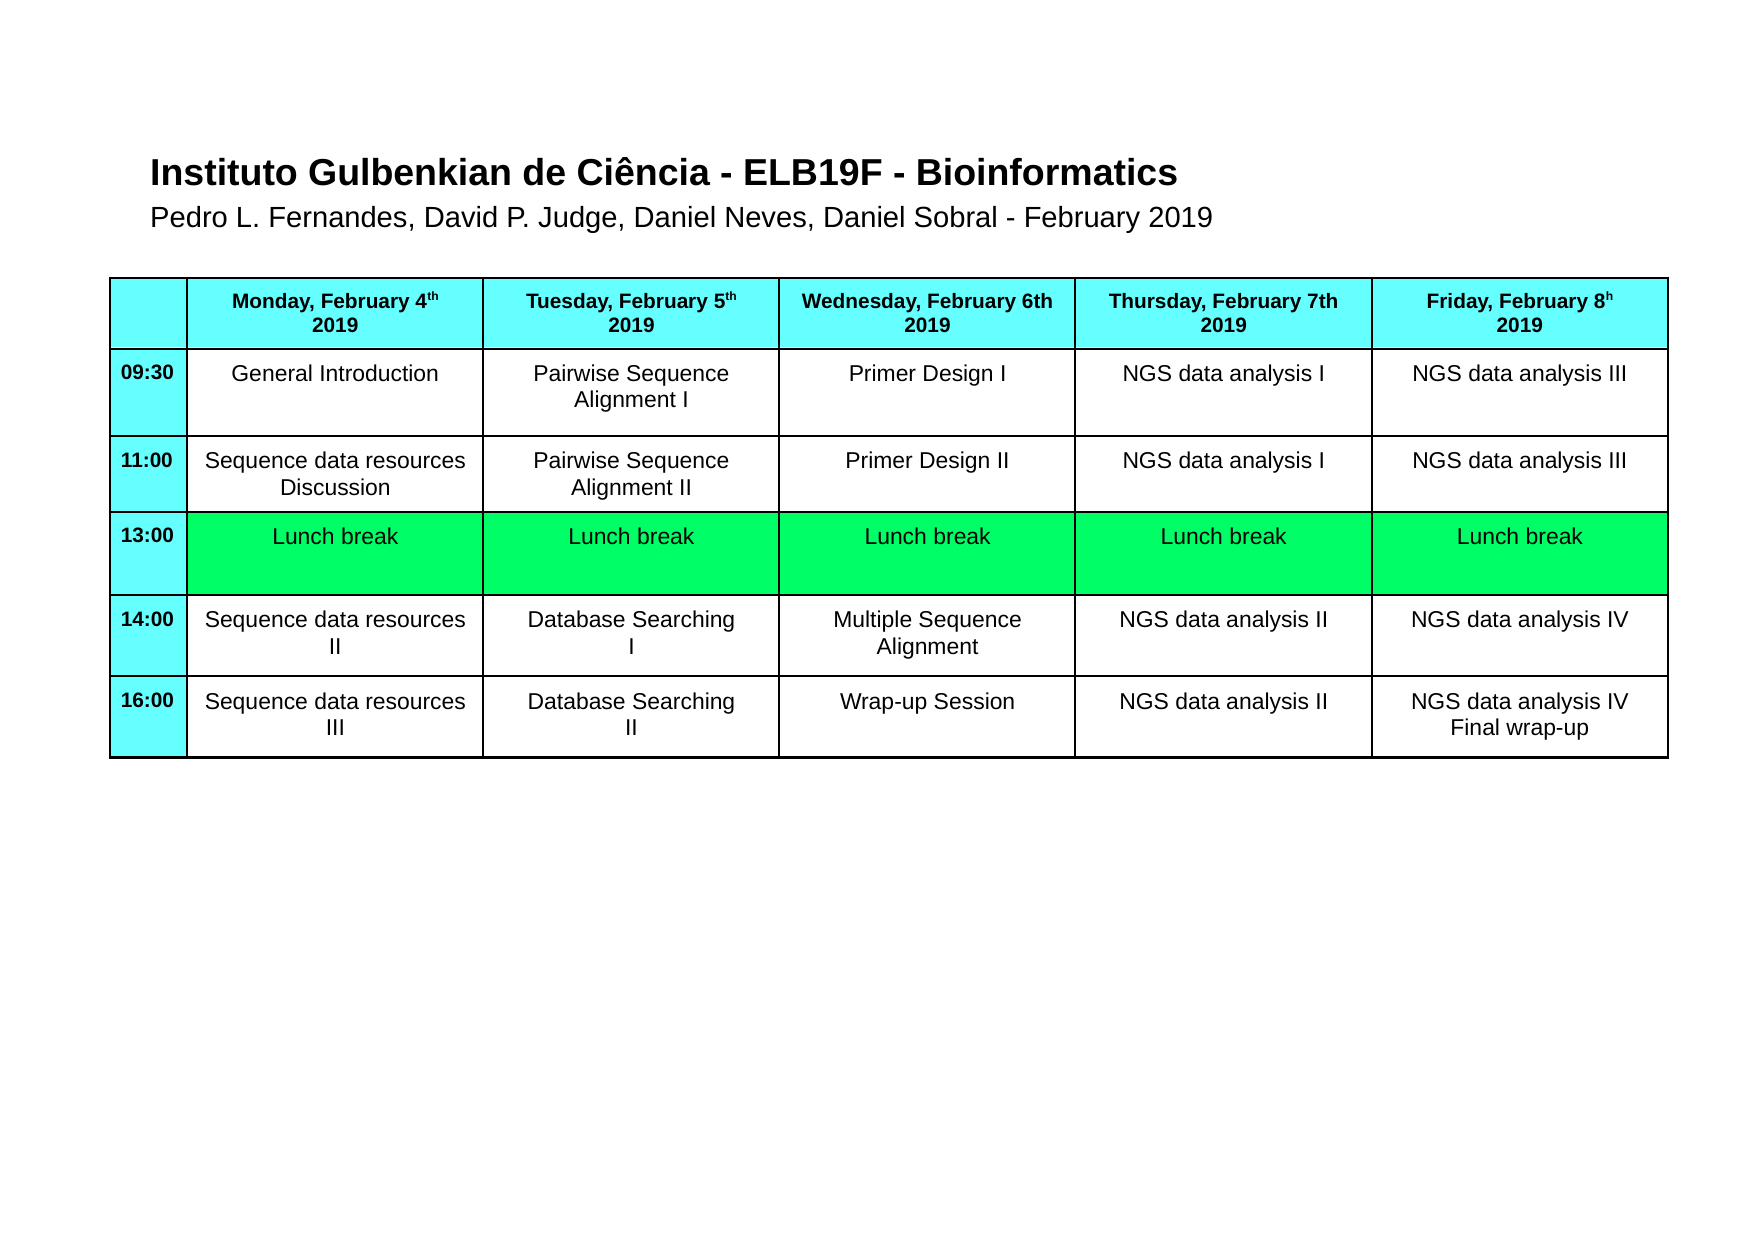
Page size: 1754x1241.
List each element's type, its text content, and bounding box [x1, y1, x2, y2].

table_header Friday, February 8h 2019 [1373, 279, 1667, 347]
table_cell Primer Design I [780, 350, 1074, 435]
table_cell 13:00 [111, 513, 186, 594]
table_cell Database Searching I [484, 596, 778, 675]
table_cell NGS data analysis I [1076, 350, 1371, 435]
table_cell NGS data analysis IV Final wrap-up [1373, 677, 1667, 756]
text Instituto Gulbenkian de Ciência - ELB19F - Bioinformatics [150, 150, 1668, 193]
table_cell General Introduction [188, 350, 482, 435]
text Pedro L. Fernandes, David P. Judge, Daniel Neves, Daniel Sobral - February 2019 [150, 199, 1668, 233]
table_cell Database Searching II [484, 677, 778, 756]
table_cell Primer Design II [780, 437, 1074, 511]
table_header Monday, February 4th 2019 [188, 279, 482, 347]
table_cell Sequence data resources II [188, 596, 482, 675]
table_cell NGS data analysis II [1076, 677, 1371, 756]
table_cell 14:00 [111, 596, 186, 675]
table_cell Sequence data resources III [188, 677, 482, 756]
table_cell NGS data analysis III [1373, 350, 1667, 435]
table_cell NGS data analysis II [1076, 596, 1371, 675]
table_cell Sequence data resources Discussion [188, 437, 482, 511]
table_cell 11:00 [111, 437, 186, 511]
table_cell Lunch break [484, 513, 778, 594]
table_cell Pairwise Sequence Alignment II [484, 437, 778, 511]
table_cell Lunch break [1373, 513, 1667, 594]
table_cell Pairwise Sequence Alignment I [484, 350, 778, 435]
table_cell Lunch break [1076, 513, 1371, 594]
table_cell NGS data analysis IV [1373, 596, 1667, 675]
table_cell NGS data analysis I [1076, 437, 1371, 511]
table_header Thursday, February 7th 2019 [1076, 279, 1371, 347]
table_cell 09:30 [111, 350, 186, 435]
table_cell 16:00 [111, 677, 186, 756]
table_cell Lunch break [780, 513, 1074, 594]
table_cell Lunch break [188, 513, 482, 594]
table_cell Multiple Sequence Alignment [780, 596, 1074, 675]
table_header Tuesday, February 5th 2019 [484, 279, 778, 347]
table_header [111, 279, 186, 347]
table_header Wednesday, February 6th 2019 [780, 279, 1074, 347]
table_cell NGS data analysis III [1373, 437, 1667, 511]
table_cell Wrap-up Session [780, 677, 1074, 756]
